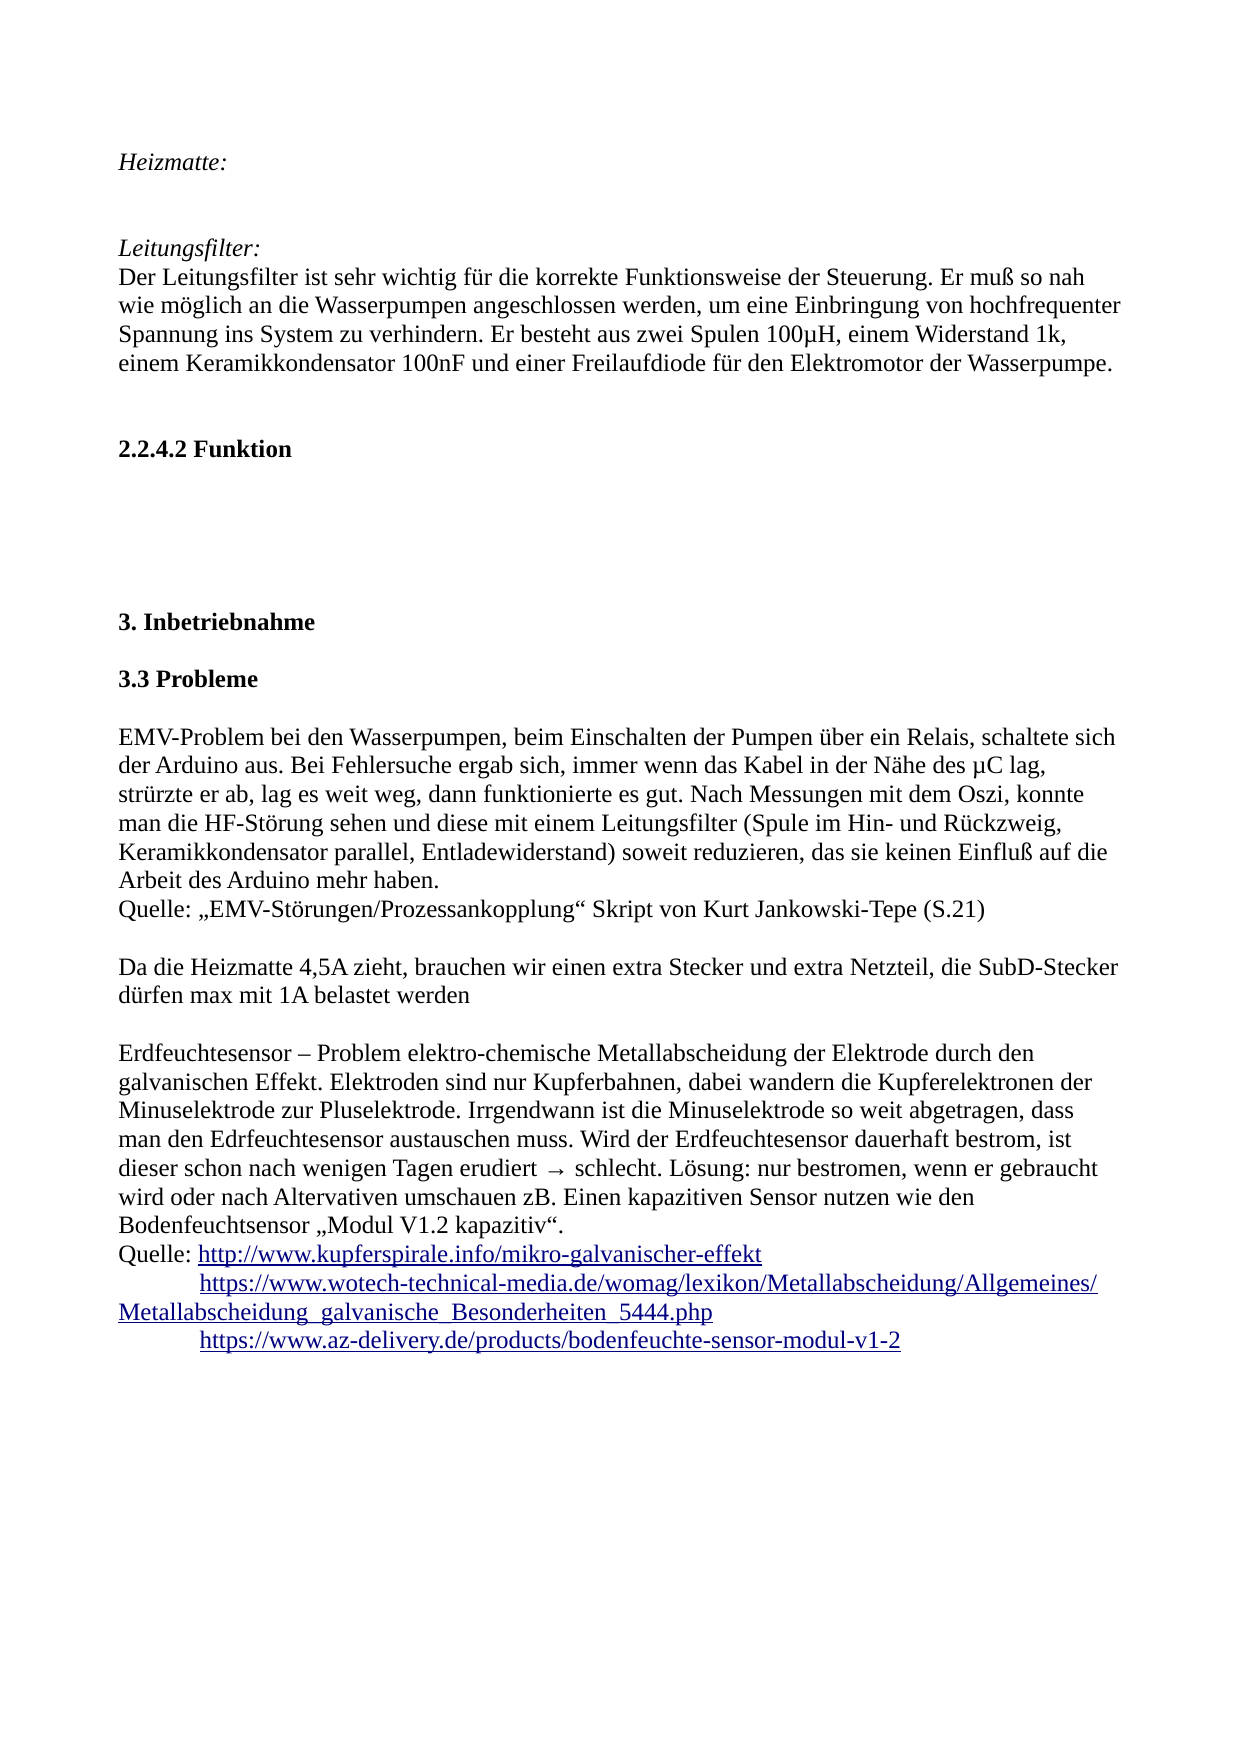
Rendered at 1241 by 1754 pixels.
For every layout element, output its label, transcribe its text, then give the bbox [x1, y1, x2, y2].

text Leitungsfilter: [118, 233, 1122, 262]
text Quelle: „EMV-Störungen/Prozessankopplung“ Skript von Kurt Jankowski-Tepe (S.21) [118, 894, 1122, 923]
text 2.2.4.2 Funktion [118, 434, 1122, 463]
text https://www.wotech-technical-media.de/womag/lexikon/Metallabscheidung/Allgemeines/Metallabscheidung_galvanische_Besonderheiten_5444.php [118, 1268, 1122, 1326]
text 3.3 Probleme [118, 664, 1122, 693]
text Da die Heizmatte 4,5A zieht, brauchen wir einen extra Stecker und extra Netzteil, die SubD-Stecker dürfen max mit 1A belastet werden [118, 952, 1122, 1009]
text Quelle: http://www.kupferspirale.info/mikro-galvanischer-effekt [118, 1239, 1122, 1268]
text EMV-Problem bei den Wasserpumpen, beim Einschalten der Pumpen über ein Relais, schaltete sich der Arduino aus. Bei Fehlersuche ergab sich, immer wenn das Kabel in der Nähe des µC lag, strürzte er ab, lag es weit weg, dann funktionierte es gut. Nach Messungen mit dem Oszi, konnte man die HF-Störung sehen und diese mit einem Leitungsfilter (Spule im Hin- und Rückzweig, Keramikkondensator parallel, Entladewiderstand) soweit reduzieren, das sie keinen Einfluß auf die Arbeit des Arduino mehr haben. [118, 722, 1122, 894]
text Der Leitungsfilter ist sehr wichtig für die korrekte Funktionsweise der Steuerung. Er muß so nah wie möglich an die Wasserpumpen angeschlossen werden, um eine Einbringung von hochfrequenter Spannung ins System zu verhindern. Er besteht aus zwei Spulen 100µH, einem Widerstand 1k, einem Keramikkondensator 100nF und einer Freilaufdiode für den Elektromotor der Wasserpumpe. [118, 262, 1122, 377]
text Heizmatte: [118, 147, 1122, 176]
text https://www.az-delivery.de/products/bodenfeuchte-sensor-modul-v1-2 [118, 1326, 1122, 1354]
text Erdfeuchtesensor – Problem elektro-chemische Metallabscheidung der Elektrode durch den galvanischen Effekt. Elektroden sind nur Kupferbahnen, dabei wandern die Kupferelektronen der Minuselektrode zur Pluselektrode. Irrgendwann ist die Minuselektrode so weit abgetragen, dass man den Edrfeuchtesensor austauschen muss. Wird der Erdfeuchtesensor dauerhaft bestrom, ist dieser schon nach wenigen Tagen erudiert → schlecht. Lösung: nur bestromen, wenn er gebraucht wird oder nach Altervativen umschauen zB. Einen kapazitiven Sensor nutzen wie den Bodenfeuchtsensor „Modul V1.2 kapazitiv“. [118, 1038, 1122, 1239]
text 3. Inbetriebnahme [118, 607, 1122, 636]
